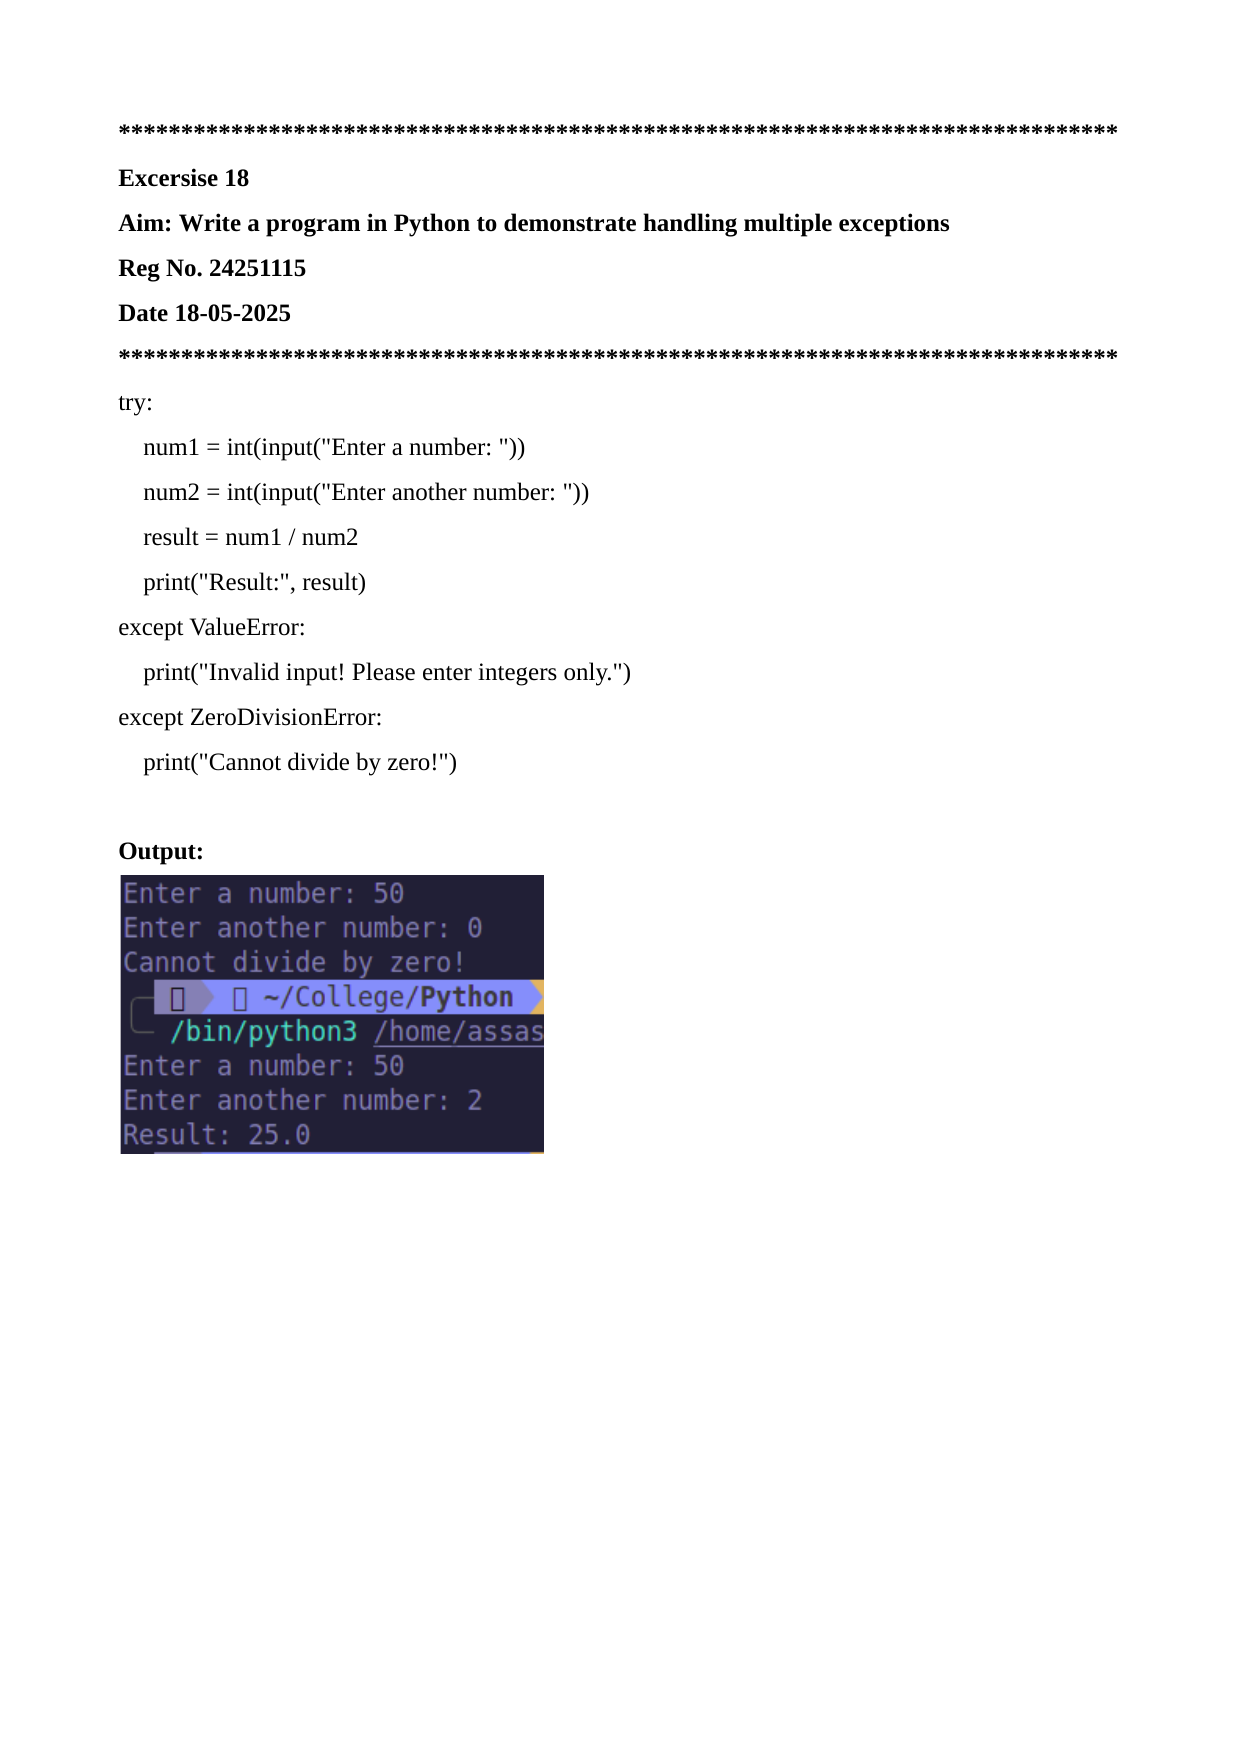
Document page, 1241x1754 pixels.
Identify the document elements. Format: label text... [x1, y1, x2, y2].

text try: [118, 387, 1122, 416]
text except ZeroDivisionError: [118, 702, 1122, 731]
text Excersise 18 [118, 163, 1122, 192]
text Date 18-05-2025 [118, 298, 1122, 326]
picture [120, 875, 544, 1154]
text print("Result:", result) [118, 567, 1122, 596]
text except ValueError: [118, 612, 1122, 641]
text num2 = int(input("Enter another number: ")) [118, 477, 1122, 506]
text Reg No. 24251115 [118, 253, 1122, 282]
text ******************************************************************************** [118, 118, 1122, 147]
text ******************************************************************************** [118, 343, 1122, 371]
text print("Invalid input! Please enter integers only.") [118, 657, 1122, 686]
text num1 = int(input("Enter a number: ")) [118, 432, 1122, 461]
text Aim: Write a program in Python to demonstrate handling multiple exceptions [118, 208, 1122, 237]
text result = num1 / num2 [118, 522, 1122, 551]
text Output: [118, 836, 1122, 865]
text print("Cannot divide by zero!") [118, 747, 1122, 775]
